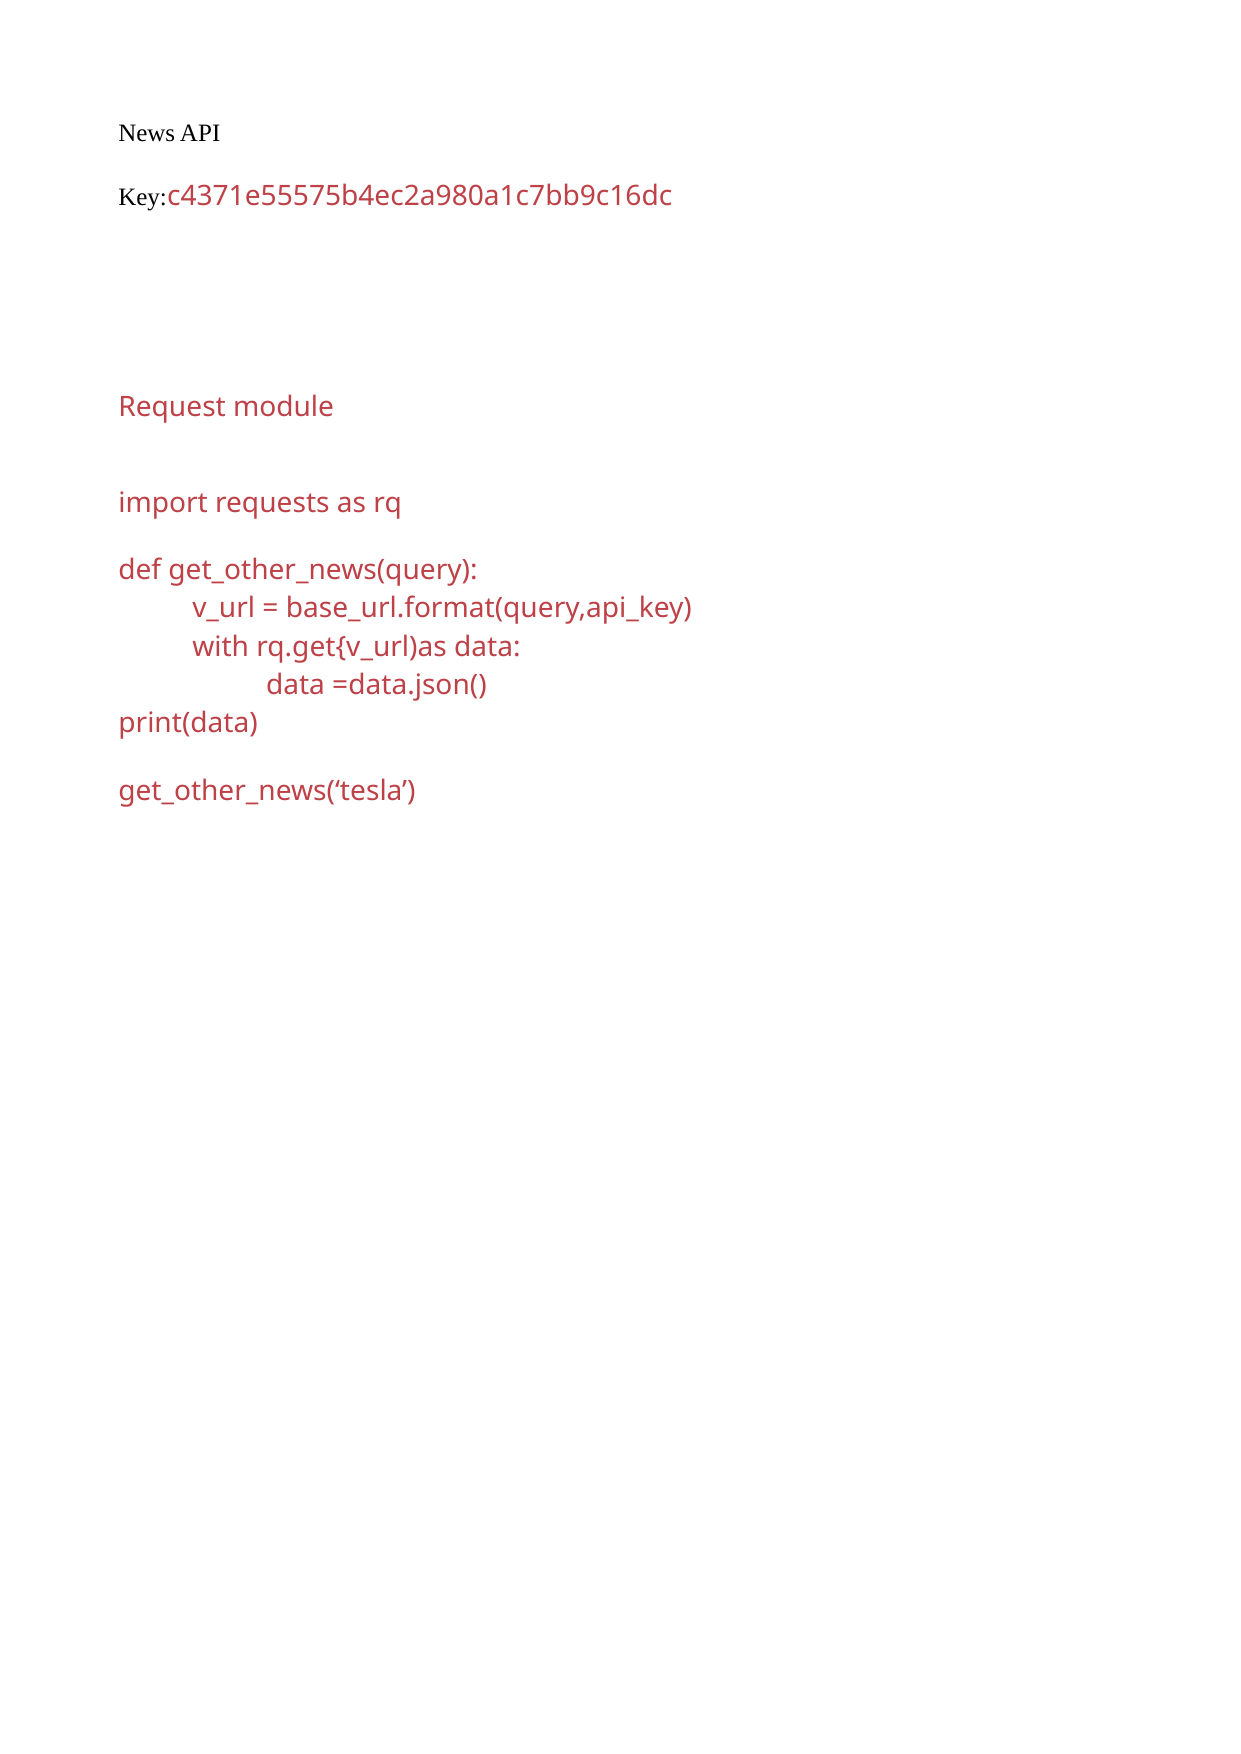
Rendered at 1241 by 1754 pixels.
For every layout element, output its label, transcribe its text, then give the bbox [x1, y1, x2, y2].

text Request module [118, 386, 1122, 425]
text v_url = base_url.format(query,api_key) [118, 588, 1122, 626]
text Key:c4371e55575b4ec2a980a1c7bb9c16dc [118, 176, 1122, 214]
text print(data) [118, 703, 1122, 741]
text data =data.json() [118, 664, 1122, 703]
text def get_other_news(query): [118, 549, 1122, 588]
text import requests as rq [118, 482, 1122, 521]
text News API [118, 118, 1122, 147]
text with rq.get{v_url)as data: [118, 626, 1122, 664]
text get_other_news(‘tesla’) [118, 770, 1122, 808]
